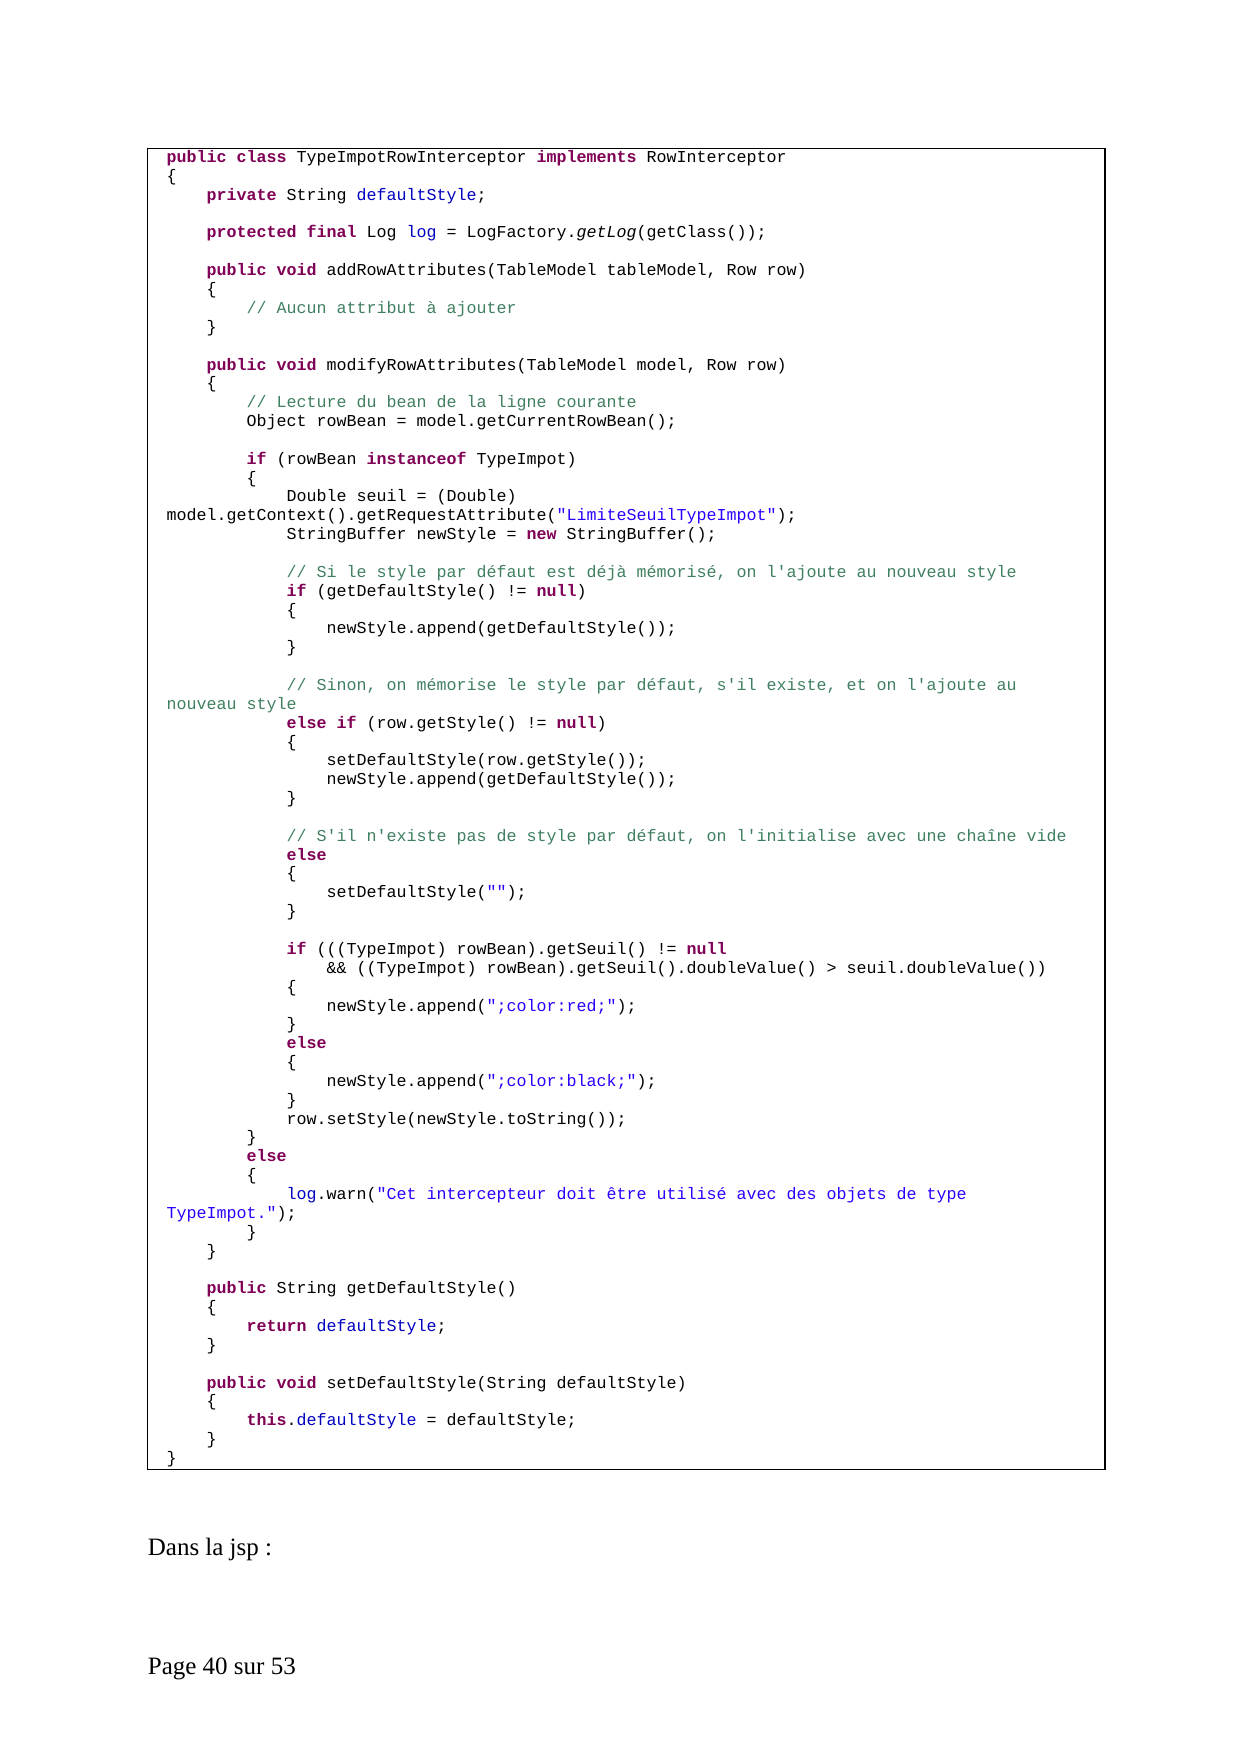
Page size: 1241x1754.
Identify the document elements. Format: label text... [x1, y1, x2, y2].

table_header public class TypeImpotRowInterceptor implements RowInterceptor { private String defaultStyle; protected final Log log = LogFactory.getLog(getClass()); public void addRowAttributes(TableModel tableModel, Row row) { // Aucun attribut à ajouter } public void modifyRowAttributes(TableModel model, Row row) { // Lecture du bean de la ligne courante Object rowBean = model.getCurrentRowBean(); if (rowBean instanceof TypeImpot) { Double seuil = (Double) model.getContext().getRequestAttribute("LimiteSeuilTypeImpot"); StringBuffer newStyle = new StringBuffer(); // Si le style par défaut est déjà mémorisé, on l'ajoute au nouveau style if (getDefaultStyle() != null) { newStyle.append(getDefaultStyle()); } // Sinon, on mémorise le style par défaut, s'il existe, et on l'ajoute au nouveau style else if (row.getStyle() != null) { setDefaultStyle(row.getStyle()); newStyle.append(getDefaultStyle()); } // S'il n'existe pas de style par défaut, on l'initialise avec une chaîne vide else { setDefaultStyle(""); } if (((TypeImpot) rowBean).getSeuil() != null && ((TypeImpot) rowBean).getSeuil().doubleValue() > seuil.doubleValue()) { newStyle.append(";color:red;"); } else { newStyle.append(";color:black;"); } row.setStyle(newStyle.toString()); } else { log.warn("Cet intercepteur doit être utilisé avec des objets de type TypeImpot."); } } public String getDefaultStyle() { return defaultStyle; } public void setDefaultStyle(String defaultStyle) { this.defaultStyle = defaultStyle; } } [148, 149, 1104, 1468]
text Dans la jsp : [148, 1532, 1092, 1561]
